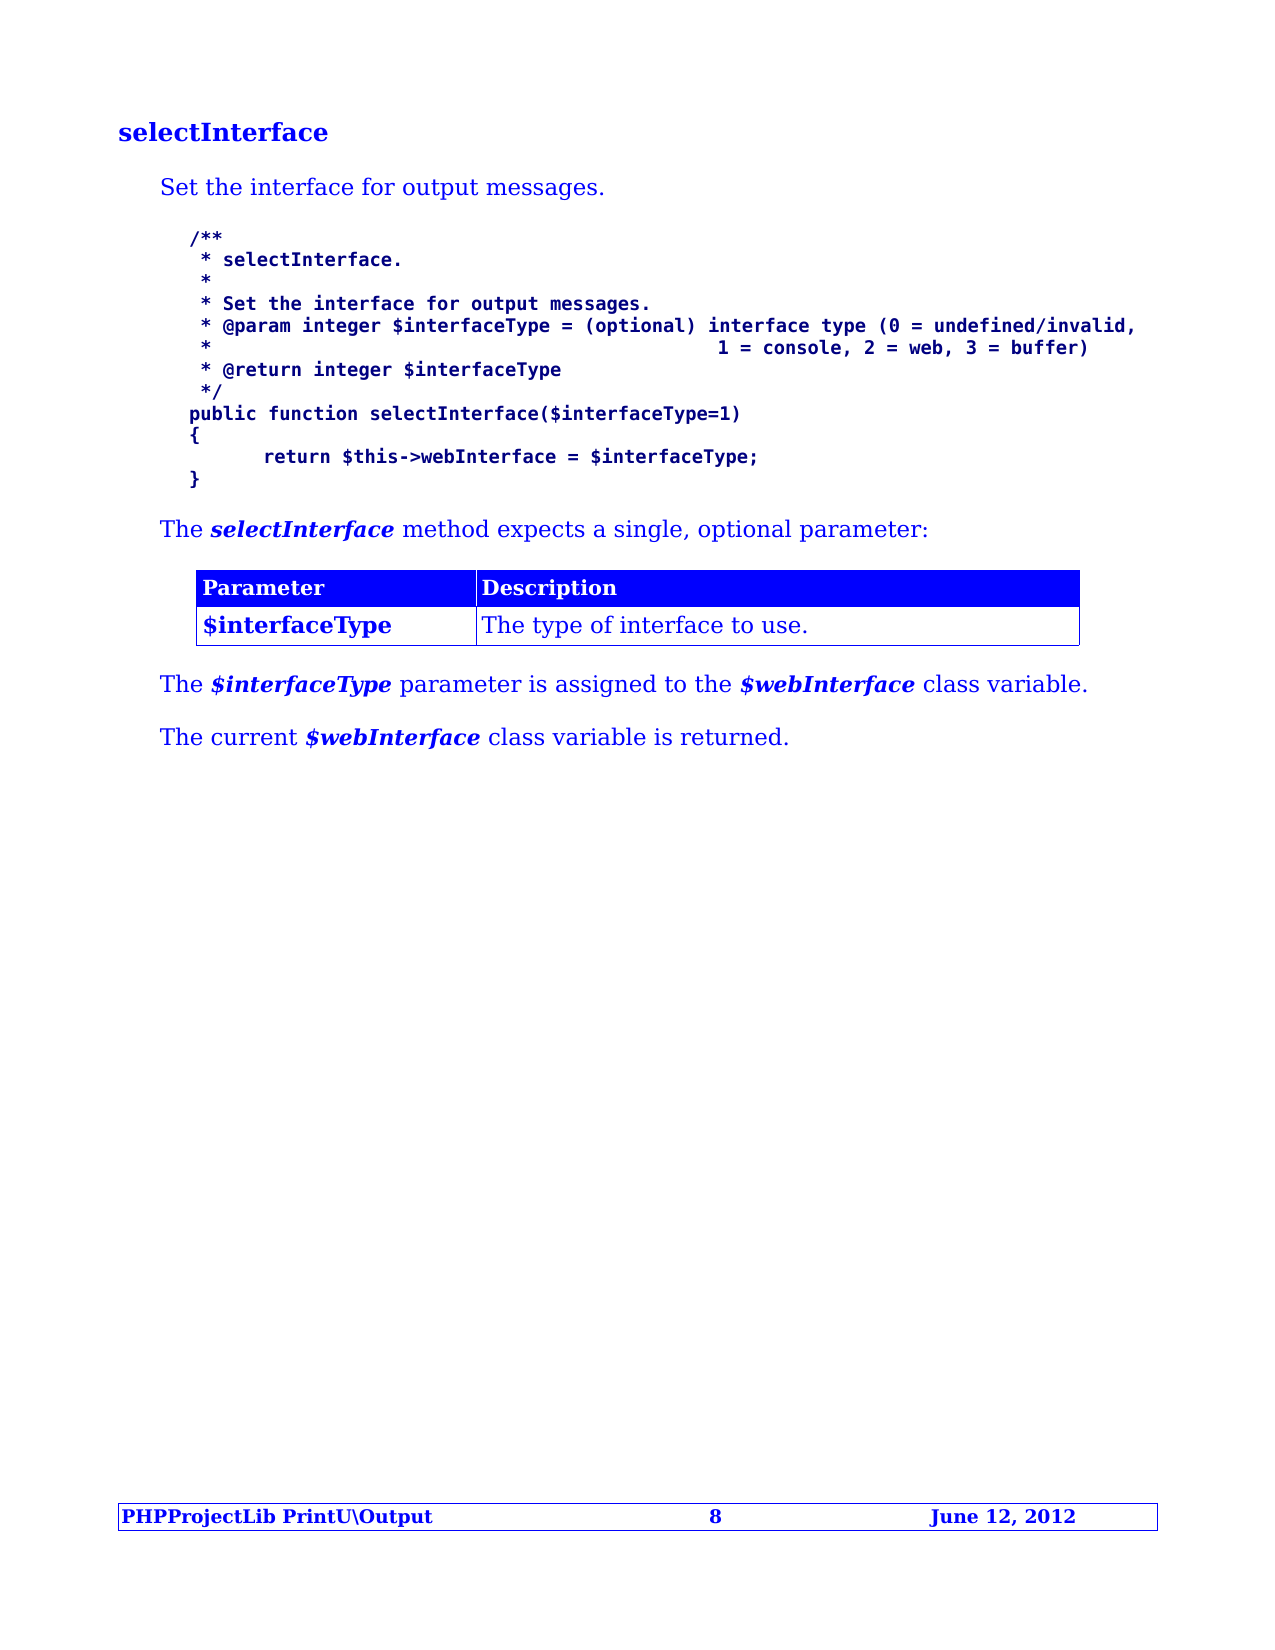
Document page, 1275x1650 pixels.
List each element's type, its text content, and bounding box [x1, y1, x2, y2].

table_header Description [477, 571, 1079, 606]
text The $interfaceType parameter is assigned to the $webInterface class variable. [159, 671, 1157, 698]
list * Set the interface for output messages. [189, 293, 1157, 315]
list public function selectInterface($interfaceType=1) [189, 402, 1157, 424]
title selectInterface [118, 118, 1157, 147]
table_cell $interfaceType [197, 607, 476, 644]
list * [189, 271, 1157, 293]
table_header Parameter [197, 571, 476, 606]
table_cell The type of interface to use. [477, 607, 1079, 644]
list } [189, 468, 1157, 490]
list */ [189, 381, 1157, 402]
list * @return integer $interfaceType [189, 359, 1157, 381]
list * 1 = console, 2 = web, 3 = buffer) [189, 337, 1157, 359]
list return $this->webInterface = $interfaceType; [189, 446, 1157, 468]
list /** [189, 227, 1157, 249]
list * @param integer $interfaceType = (optional) interface type (0 = undefined/invalid, [189, 315, 1157, 337]
text The current $webInterface class variable is returned. [159, 724, 1157, 751]
text The selectInterface method expects a single, optional parameter: [159, 517, 1157, 543]
text Set the interface for output messages. [159, 174, 1157, 201]
list { [189, 424, 1157, 446]
list * selectInterface. [189, 249, 1157, 271]
